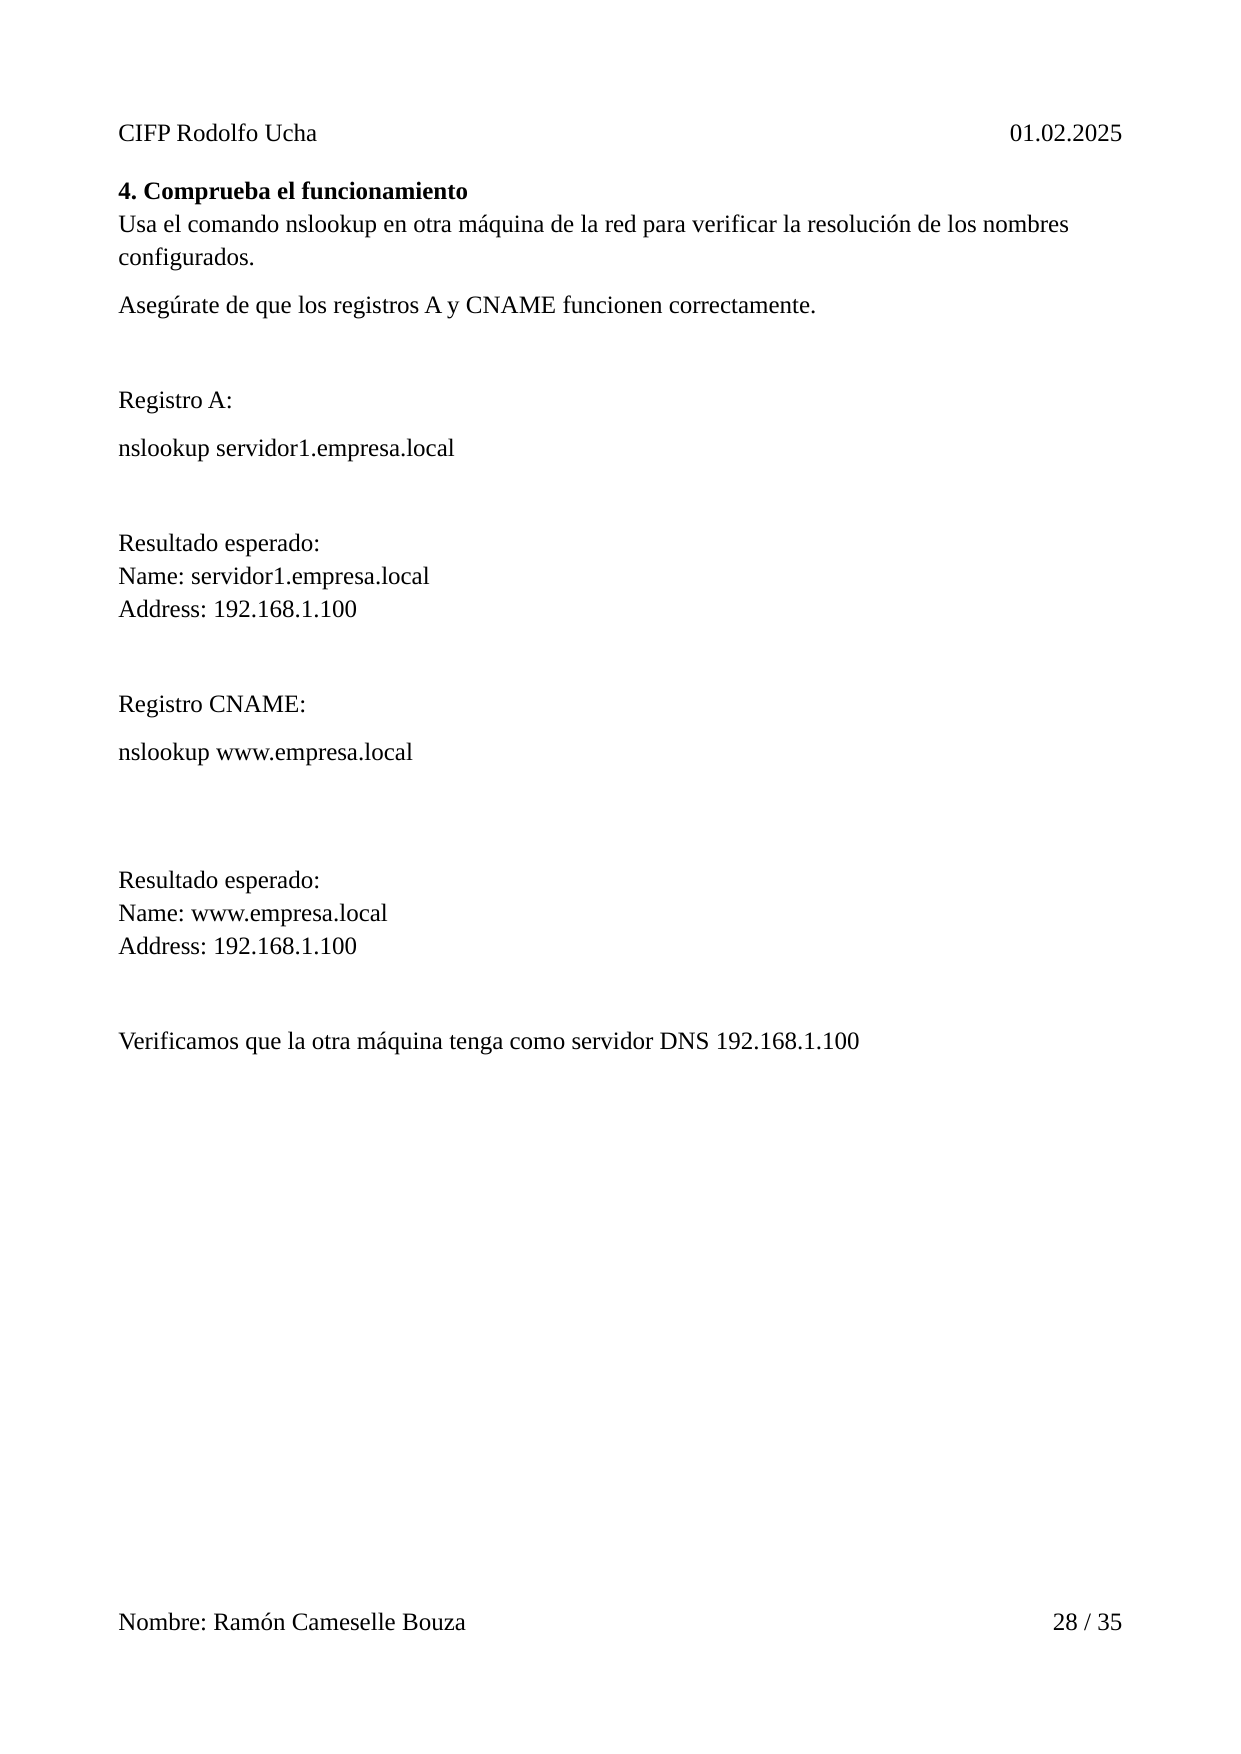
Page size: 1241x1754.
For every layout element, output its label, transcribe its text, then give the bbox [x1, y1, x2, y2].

text Resultado esperado: Name: www.empresa.local Address: 192.168.1.100 [118, 865, 1122, 960]
text Verificamos que la otra máquina tenga como servidor DNS 192.168.1.100 [118, 1026, 1122, 1055]
text 4. Comprueba el funcionamiento Usa el comando nslookup en otra máquina de la red para verificar la resolución de los nombres configurados. [118, 176, 1122, 271]
text nslookup servidor1.empresa.local [118, 433, 1122, 462]
text Registro A: [118, 385, 1122, 414]
text Registro CNAME: [118, 689, 1122, 718]
text nslookup www.empresa.local [118, 737, 1122, 799]
text Resultado esperado: Name: servidor1.empresa.local Address: 192.168.1.100 [118, 528, 1122, 623]
text Asegúrate de que los registros A y CNAME funcionen correctamente. [118, 290, 1122, 319]
